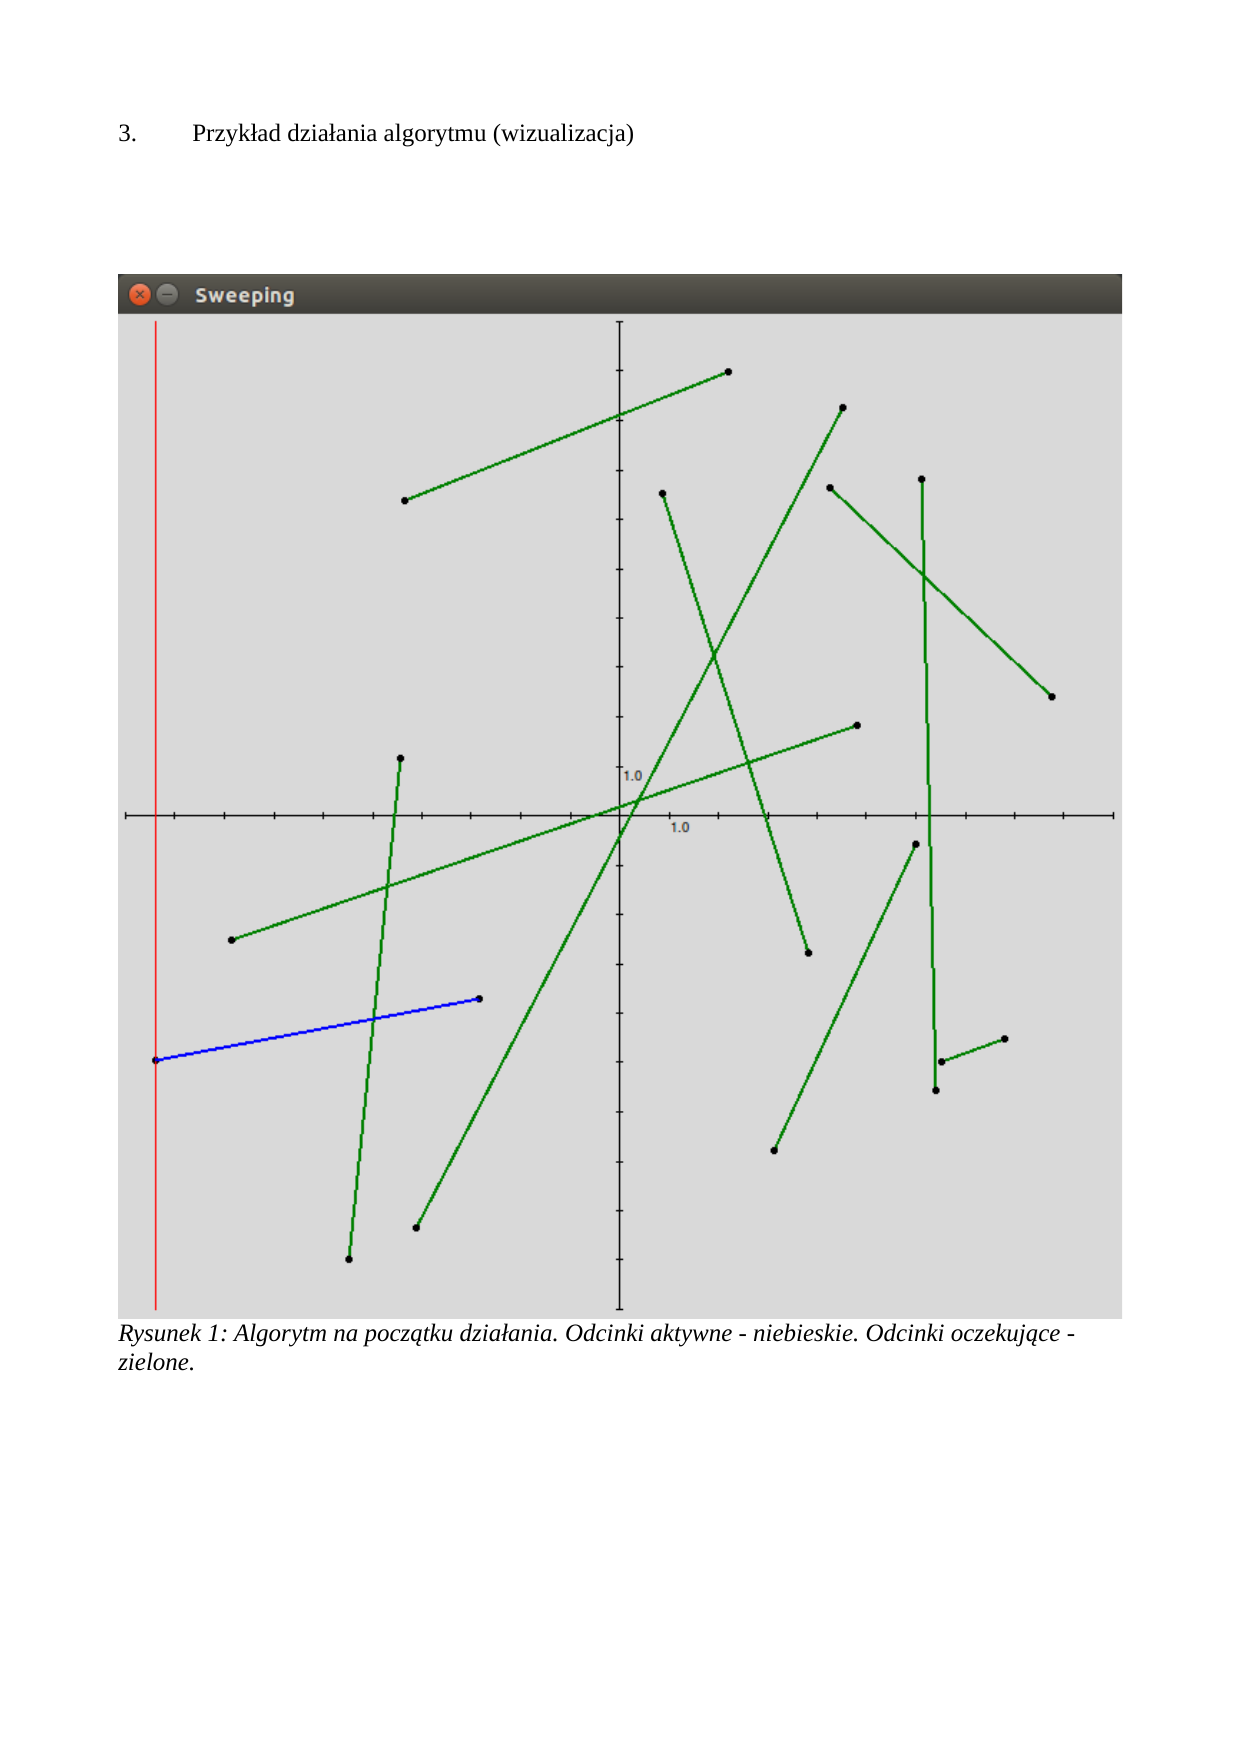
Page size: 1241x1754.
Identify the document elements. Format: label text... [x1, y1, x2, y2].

picture [118, 274, 1123, 1319]
text Rysunek 1: Algorytm na początku działania. Odcinki aktywne - niebieskie. Odcinki oczekujące - zielone. [118, 1319, 1122, 1376]
text 3. Przykład działania algorytmu (wizualizacja) [118, 118, 1122, 147]
